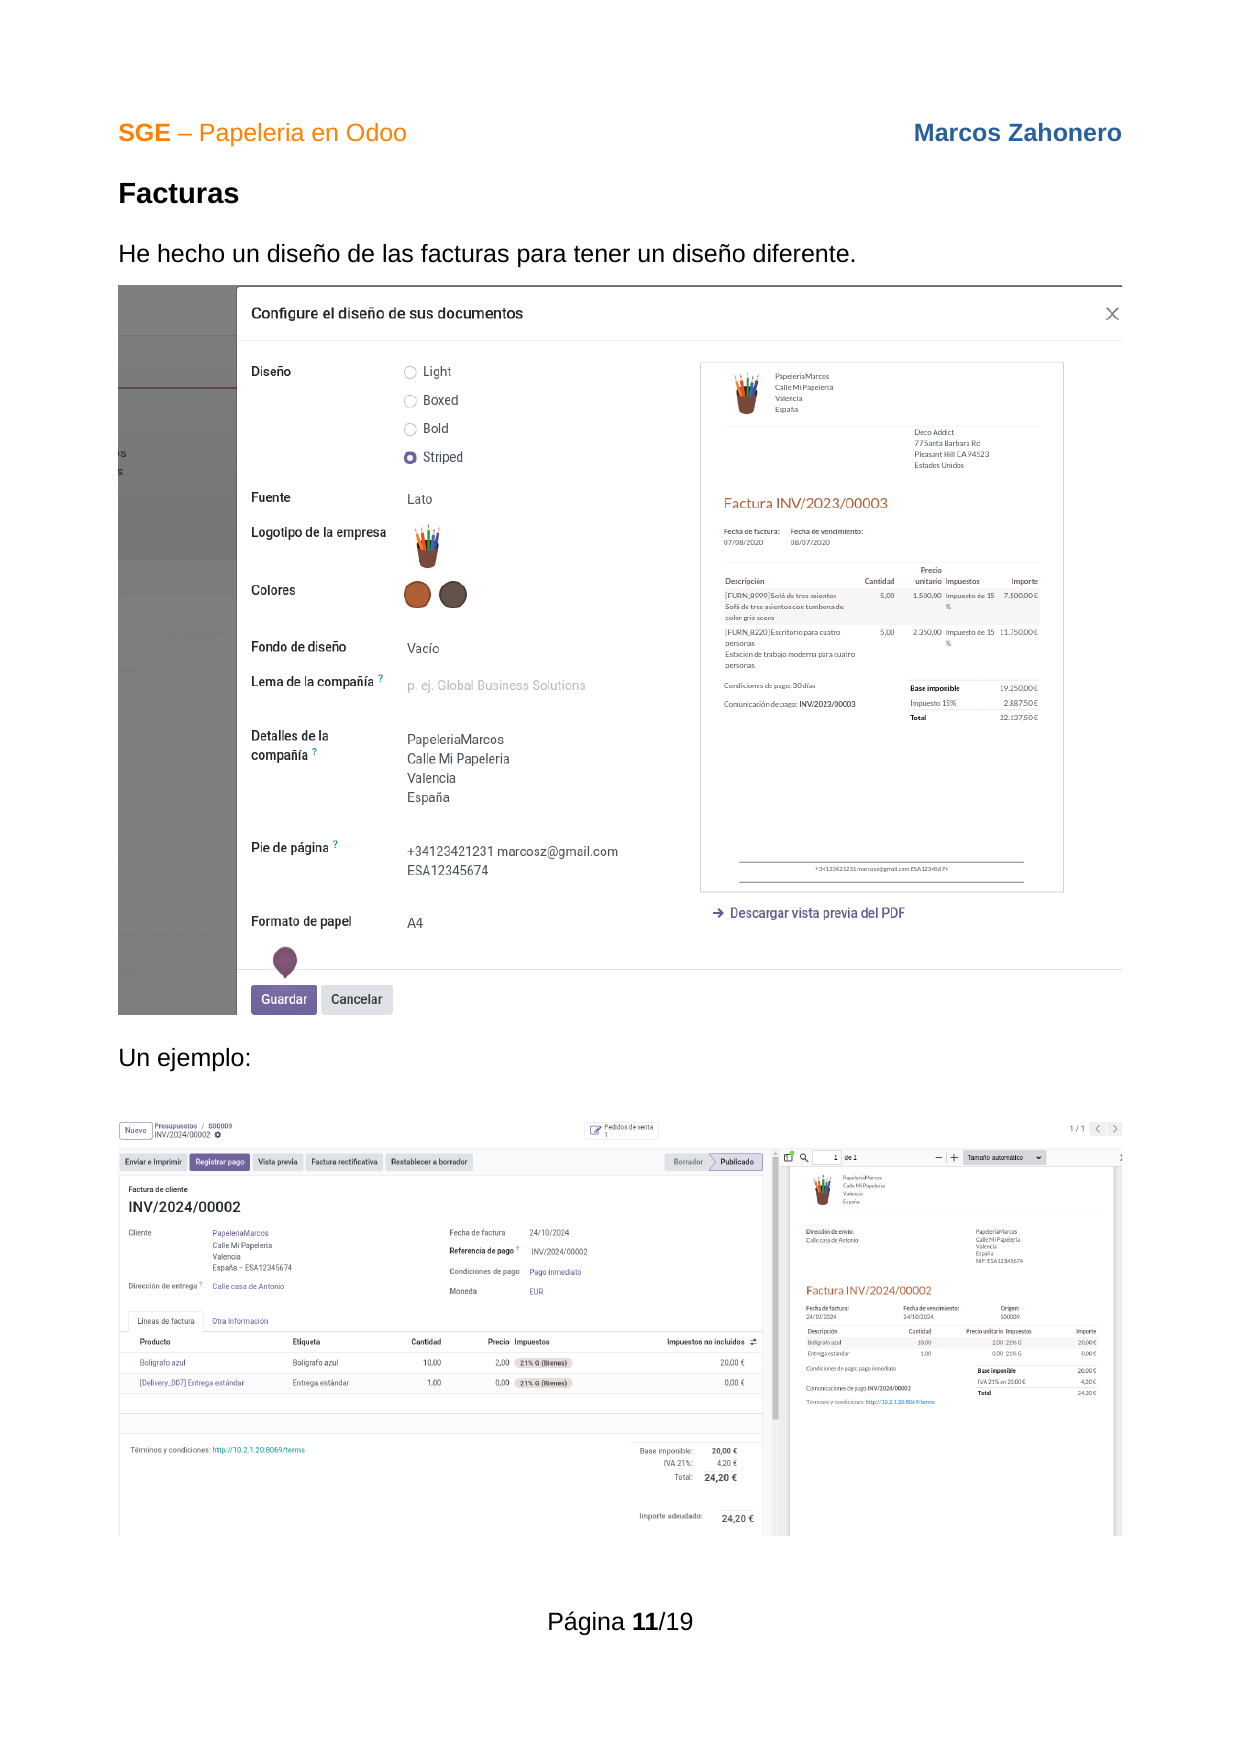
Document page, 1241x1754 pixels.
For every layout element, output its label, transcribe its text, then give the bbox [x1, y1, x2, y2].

picture [118, 285, 1123, 1015]
text He hecho un diseño de las facturas para tener un diseño diferente. [118, 239, 1122, 267]
text Un ejemplo: [118, 1043, 1122, 1072]
picture [118, 1119, 1123, 1536]
subtitle Facturas [118, 176, 1122, 210]
